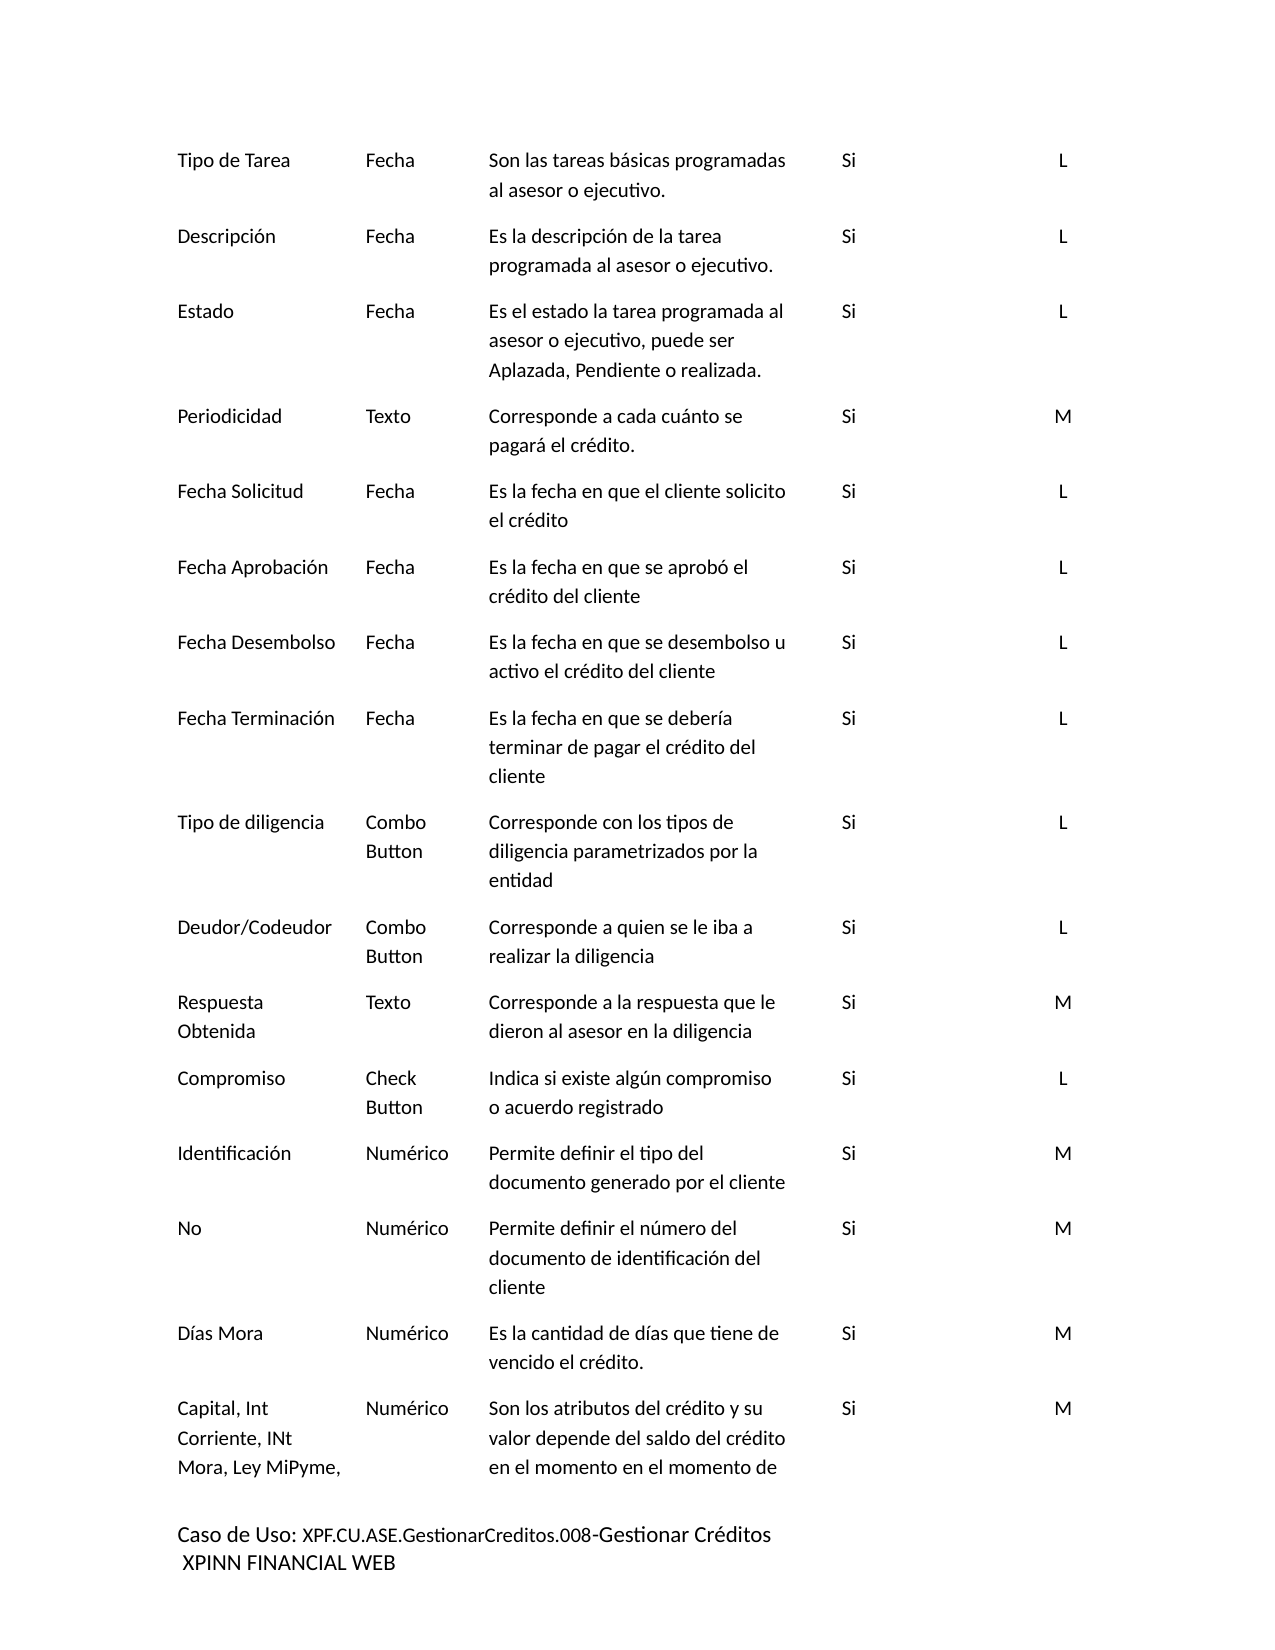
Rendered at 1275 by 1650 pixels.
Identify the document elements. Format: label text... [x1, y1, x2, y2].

table_cell Fecha Solicitud [166, 479, 354, 554]
table_cell L [1004, 629, 1122, 705]
table_cell M [1004, 1216, 1122, 1320]
table_cell Si [797, 914, 901, 989]
table_cell [901, 989, 1004, 1065]
table_cell L [1004, 299, 1122, 403]
table_cell Fecha [354, 223, 477, 298]
table_cell Es la fecha en que se debería terminar de pagar el crédito del cliente [478, 705, 797, 809]
table_cell Si [797, 629, 901, 705]
table_cell Corresponde a quien se le iba a realizar la diligencia [478, 914, 797, 989]
table_cell [901, 1216, 1004, 1320]
table_cell M [1004, 1320, 1122, 1396]
table_cell [901, 403, 1004, 478]
table_cell Son las tareas básicas programadas al asesor o ejecutivo. [478, 148, 797, 223]
table_cell Indica si existe algún compromiso o acuerdo registrado [478, 1065, 797, 1140]
table_cell Numérico [354, 1396, 477, 1479]
table_cell L [1004, 148, 1122, 223]
table_cell [901, 1065, 1004, 1140]
table_cell [901, 1320, 1004, 1396]
table_cell Si [797, 1396, 901, 1479]
table_cell Si [797, 1320, 901, 1396]
table_cell Corresponde a la respuesta que le dieron al asesor en la diligencia [478, 989, 797, 1065]
table_cell Fecha [354, 148, 477, 223]
table_cell Fecha [354, 705, 477, 809]
table_cell Si [797, 989, 901, 1065]
table_cell Identificación [166, 1140, 354, 1216]
table_cell L [1004, 223, 1122, 298]
table_cell Corresponde a cada cuánto se pagará el crédito. [478, 403, 797, 478]
table_cell Texto [354, 403, 477, 478]
table_cell Si [797, 1140, 901, 1216]
table_cell Si [797, 1065, 901, 1140]
table_cell M [1004, 403, 1122, 478]
table_cell L [1004, 705, 1122, 809]
table_cell Días Mora [166, 1320, 354, 1396]
table_cell Texto [354, 989, 477, 1065]
table_cell [901, 223, 1004, 298]
table_cell Descripción [166, 223, 354, 298]
table_cell Son los atributos del crédito y su valor depende del saldo del crédito en el momento en el momento de [478, 1396, 797, 1479]
table_cell Si [797, 223, 901, 298]
table_cell Es el estado la tarea programada al asesor o ejecutivo, puede ser Aplazada, Pendiente o realizada. [478, 299, 797, 403]
table_cell Fecha [354, 629, 477, 705]
table_cell [901, 705, 1004, 809]
table_cell Numérico [354, 1320, 477, 1396]
table_cell Fecha Aprobación [166, 554, 354, 629]
table_cell L [1004, 1065, 1122, 1140]
table_cell [901, 809, 1004, 914]
table_cell No [166, 1216, 354, 1320]
table_cell L [1004, 809, 1122, 914]
table_cell [901, 479, 1004, 554]
table_cell L [1004, 914, 1122, 989]
table_cell Estado [166, 299, 354, 403]
table_cell Si [797, 1216, 901, 1320]
table_cell Permite definir el número del documento de identificación del cliente [478, 1216, 797, 1320]
table_cell Fecha Desembolso [166, 629, 354, 705]
table_cell Permite definir el tipo del documento generado por el cliente [478, 1140, 797, 1216]
table_cell Tipo de diligencia [166, 809, 354, 914]
table_cell L [1004, 479, 1122, 554]
table_cell Si [797, 403, 901, 478]
table_cell [901, 554, 1004, 629]
table_cell [901, 299, 1004, 403]
table_cell [901, 914, 1004, 989]
table_cell Compromiso [166, 1065, 354, 1140]
table_cell Si [797, 479, 901, 554]
table_cell Si [797, 705, 901, 809]
table_cell Si [797, 554, 901, 629]
table_cell Es la descripción de la tarea programada al asesor o ejecutivo. [478, 223, 797, 298]
table_cell Numérico [354, 1216, 477, 1320]
table_cell Es la cantidad de días que tiene de vencido el crédito. [478, 1320, 797, 1396]
table_cell [901, 1396, 1004, 1479]
table_cell Combo Button [354, 914, 477, 989]
table_cell L [1004, 554, 1122, 629]
table_cell Fecha [354, 299, 477, 403]
table_cell [901, 148, 1004, 223]
table_cell Combo Button [354, 809, 477, 914]
table_cell Fecha Terminación [166, 705, 354, 809]
table_cell Fecha [354, 479, 477, 554]
table_cell [901, 1140, 1004, 1216]
table_cell Si [797, 299, 901, 403]
table_cell [901, 629, 1004, 705]
table_cell Capital, Int Corriente, INt Mora, Ley MiPyme, [166, 1396, 354, 1479]
table_cell Fecha [354, 554, 477, 629]
table_cell M [1004, 1140, 1122, 1216]
table_cell Es la fecha en que se desembolso u activo el crédito del cliente [478, 629, 797, 705]
table_cell Deudor/Codeudor [166, 914, 354, 989]
table_cell Check Button [354, 1065, 477, 1140]
table_cell Si [797, 809, 901, 914]
table_cell Es la fecha en que el cliente solicito el crédito [478, 479, 797, 554]
table_cell Respuesta Obtenida [166, 989, 354, 1065]
table_cell Numérico [354, 1140, 477, 1216]
table_cell Si [797, 148, 901, 223]
table_cell Periodicidad [166, 403, 354, 478]
table_cell M [1004, 989, 1122, 1065]
table_cell Corresponde con los tipos de diligencia parametrizados por la entidad [478, 809, 797, 914]
table_cell Es la fecha en que se aprobó el crédito del cliente [478, 554, 797, 629]
table_cell Tipo de Tarea [166, 148, 354, 223]
table_cell M [1004, 1396, 1122, 1479]
